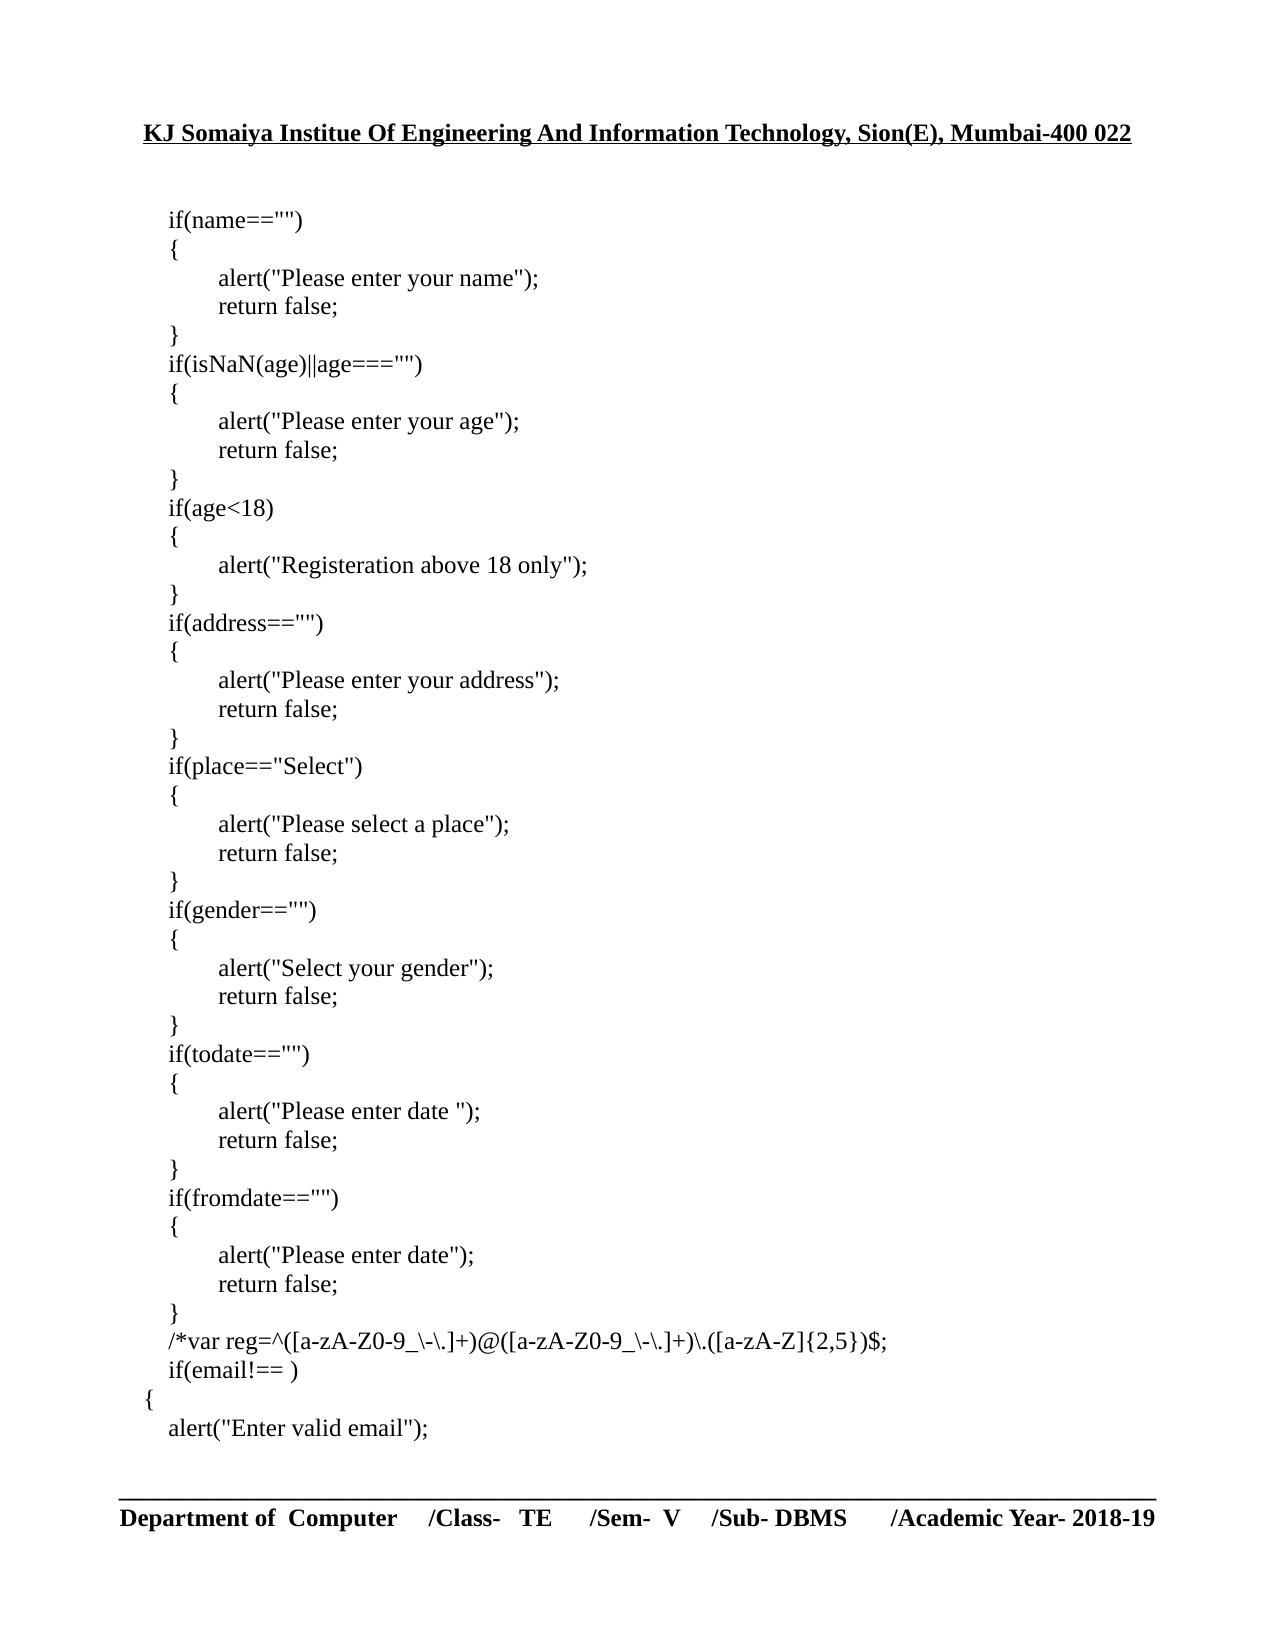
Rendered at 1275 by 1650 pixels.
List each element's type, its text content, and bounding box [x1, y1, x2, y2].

text { [118, 1211, 1157, 1240]
text return false; [118, 694, 1157, 723]
text /*var reg=^([a-zA-Z0-9_\-\.]+)@([a-zA-Z0-9_\-\.]+)\.([a-zA-Z]{2,5})$; [118, 1326, 1157, 1355]
text if(fromdate=="") [118, 1183, 1157, 1211]
text return false; [118, 291, 1157, 320]
text { [118, 1068, 1157, 1096]
text alert("Please enter your age"); [118, 406, 1157, 435]
text if(address=="") [118, 608, 1157, 636]
text } [118, 320, 1157, 349]
text } [118, 866, 1157, 895]
text if(todate=="") [118, 1039, 1157, 1068]
text return false; [118, 838, 1157, 866]
text if(gender=="") [118, 895, 1157, 924]
text } [118, 579, 1157, 608]
text alert("Please enter your address"); [118, 665, 1157, 694]
text return false; [118, 435, 1157, 464]
text alert("Select your gender"); [118, 953, 1157, 981]
text alert("Registeration above 18 only"); [118, 550, 1157, 579]
text return false; [118, 1125, 1157, 1154]
text } [118, 1154, 1157, 1183]
text if(isNaN(age)||age==="") [118, 349, 1157, 378]
text { [118, 924, 1157, 953]
text { [118, 636, 1157, 665]
text } [118, 1298, 1157, 1326]
text { [118, 521, 1157, 550]
text { [118, 1384, 1157, 1413]
text alert("Please enter your name"); [118, 263, 1157, 291]
text if(email!== ) [118, 1355, 1157, 1384]
text alert("Enter valid email"); [118, 1413, 1157, 1441]
text } [118, 1010, 1157, 1039]
text if(name=="") [118, 205, 1157, 234]
text { [118, 234, 1157, 263]
text { [118, 780, 1157, 809]
text if(place=="Select") [118, 751, 1157, 780]
text alert("Please enter date "); [118, 1096, 1157, 1125]
text } [118, 723, 1157, 751]
text if(age<18) [118, 493, 1157, 521]
text return false; [118, 981, 1157, 1010]
text alert("Please select a place"); [118, 809, 1157, 838]
text return false; [118, 1269, 1157, 1298]
text { [118, 378, 1157, 406]
text alert("Please enter date"); [118, 1240, 1157, 1269]
text } [118, 464, 1157, 493]
